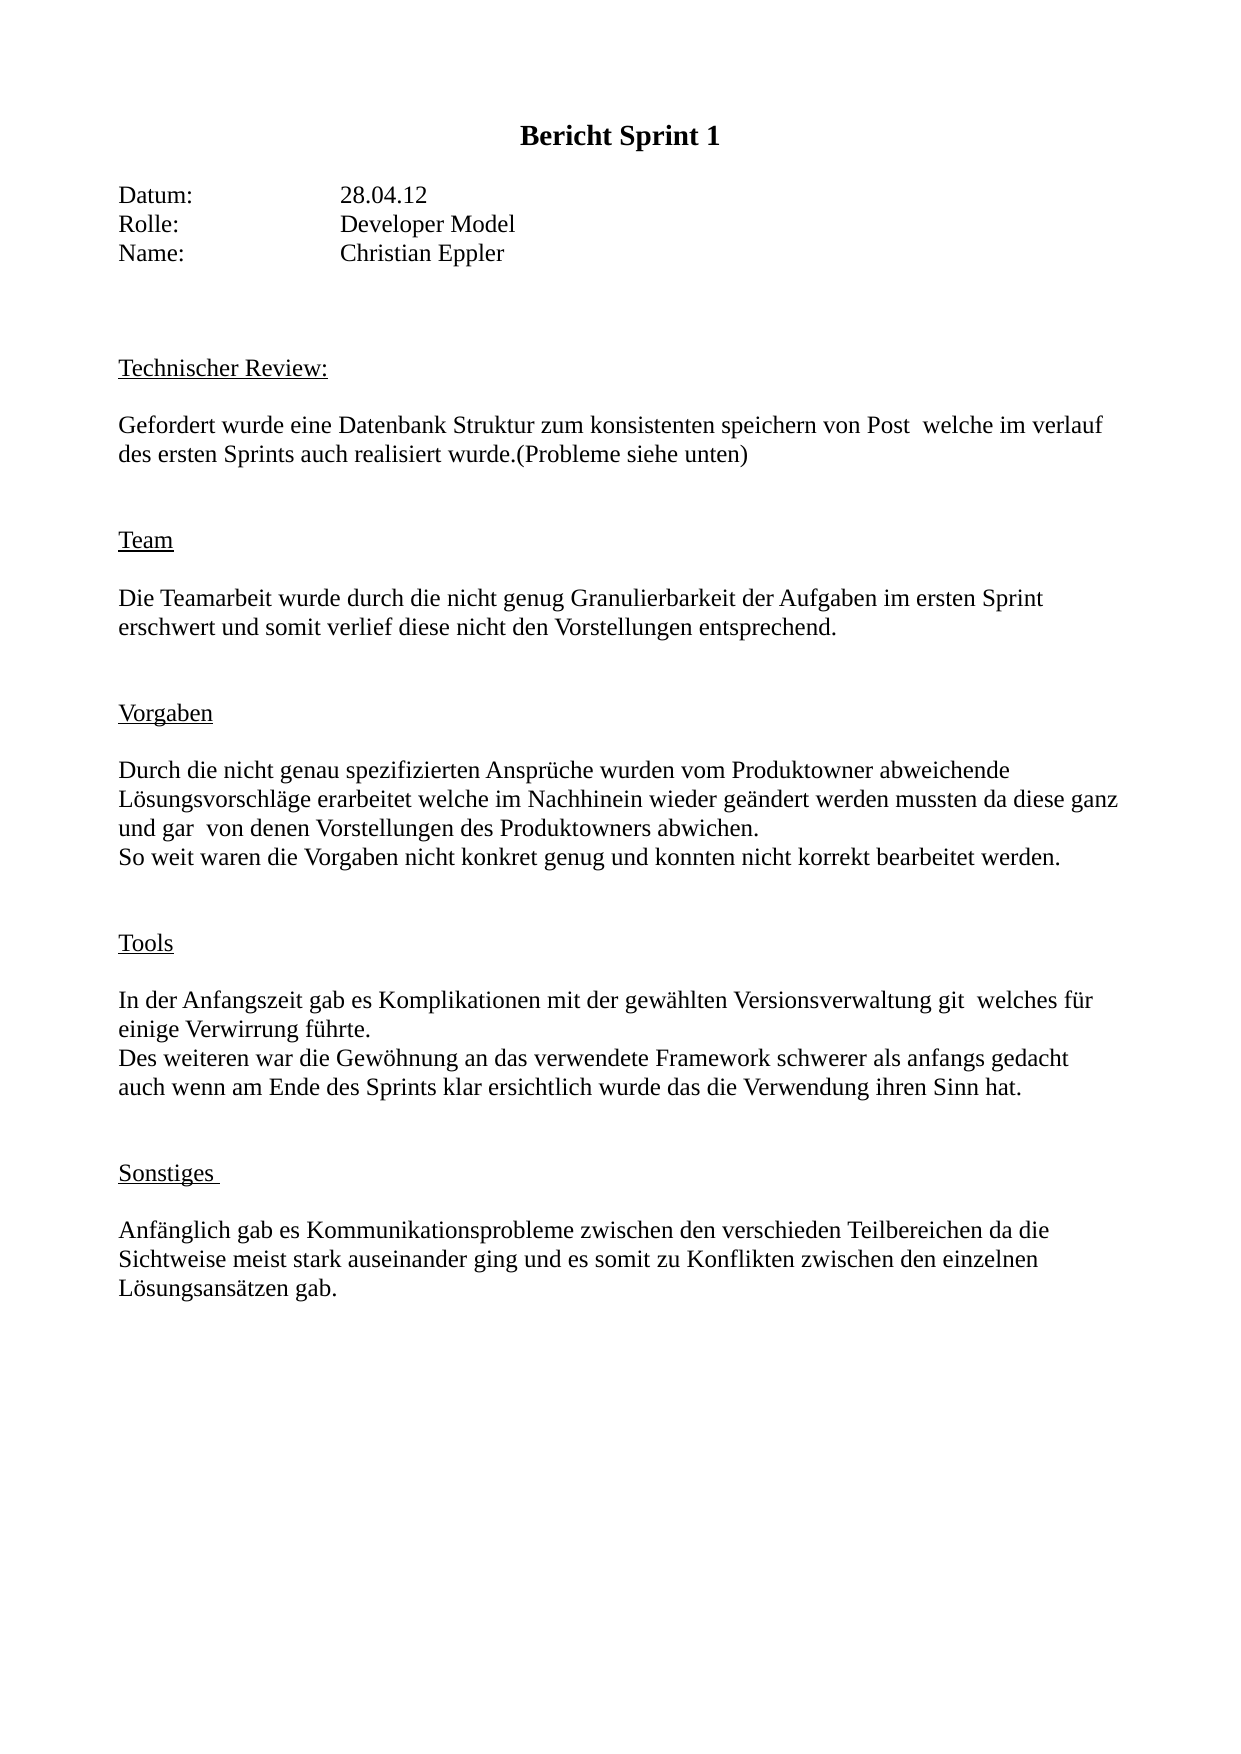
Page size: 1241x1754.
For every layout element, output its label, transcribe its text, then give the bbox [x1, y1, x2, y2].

text Technischer Review: [118, 353, 1122, 382]
text Datum: 28.04.12 [118, 180, 1122, 209]
text Sonstiges [118, 1158, 1122, 1187]
text Team [118, 525, 1122, 554]
text Die Teamarbeit wurde durch die nicht genug Granulierbarkeit der Aufgaben im ersten Sprint erschwert und somit verlief diese nicht den Vorstellungen entsprechend. [118, 583, 1122, 640]
text Vorgaben [118, 698, 1122, 727]
text Anfänglich gab es Kommunikationsprobleme zwischen den verschieden Teilbereichen da die Sichtweise meist stark auseinander ging und es somit zu Konflikten zwischen den einzelnen Lösungsansätzen gab. [118, 1215, 1122, 1302]
text Name: Christian Eppler [118, 238, 1122, 267]
text Tools [118, 928, 1122, 957]
text Gefordert wurde eine Datenbank Struktur zum konsistenten speichern von Post welche im verlauf des ersten Sprints auch realisiert wurde.(Probleme siehe unten) [118, 410, 1122, 468]
text Bericht Sprint 1 [118, 118, 1122, 152]
text Des weiteren war die Gewöhnung an das verwendete Framework schwerer als anfangs gedacht auch wenn am Ende des Sprints klar ersichtlich wurde das die Verwendung ihren Sinn hat. [118, 1043, 1122, 1100]
text Rolle: Developer Model [118, 209, 1122, 238]
text So weit waren die Vorgaben nicht konkret genug und konnten nicht korrekt bearbeitet werden. [118, 842, 1122, 870]
text In der Anfangszeit gab es Komplikationen mit der gewählten Versionsverwaltung git welches für einige Verwirrung führte. [118, 985, 1122, 1043]
text Durch die nicht genau spezifizierten Ansprüche wurden vom Produktowner abweichende Lösungsvorschläge erarbeitet welche im Nachhinein wieder geändert werden mussten da diese ganz und gar von denen Vorstellungen des Produktowners abwichen. [118, 755, 1122, 842]
